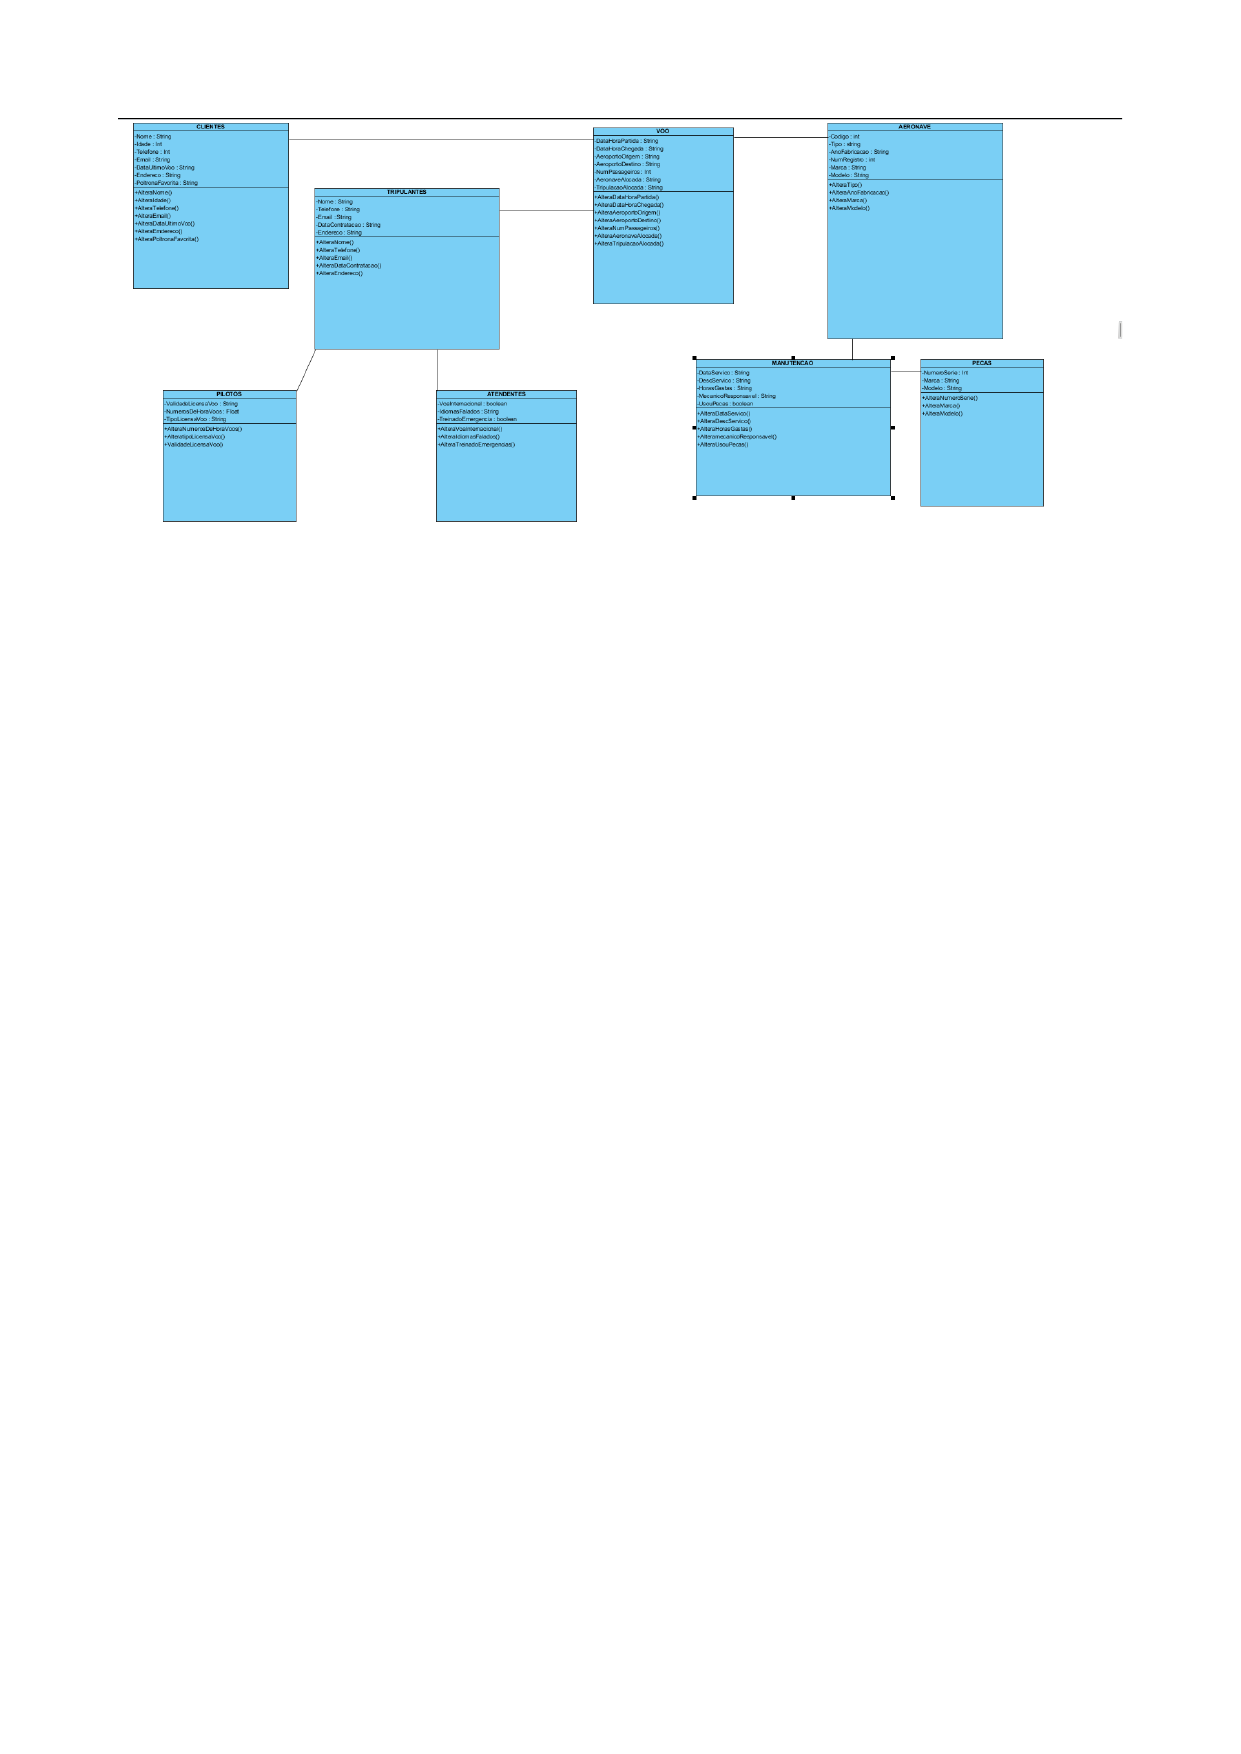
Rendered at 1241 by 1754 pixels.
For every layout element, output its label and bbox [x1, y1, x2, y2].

picture [118, 118, 1123, 539]
